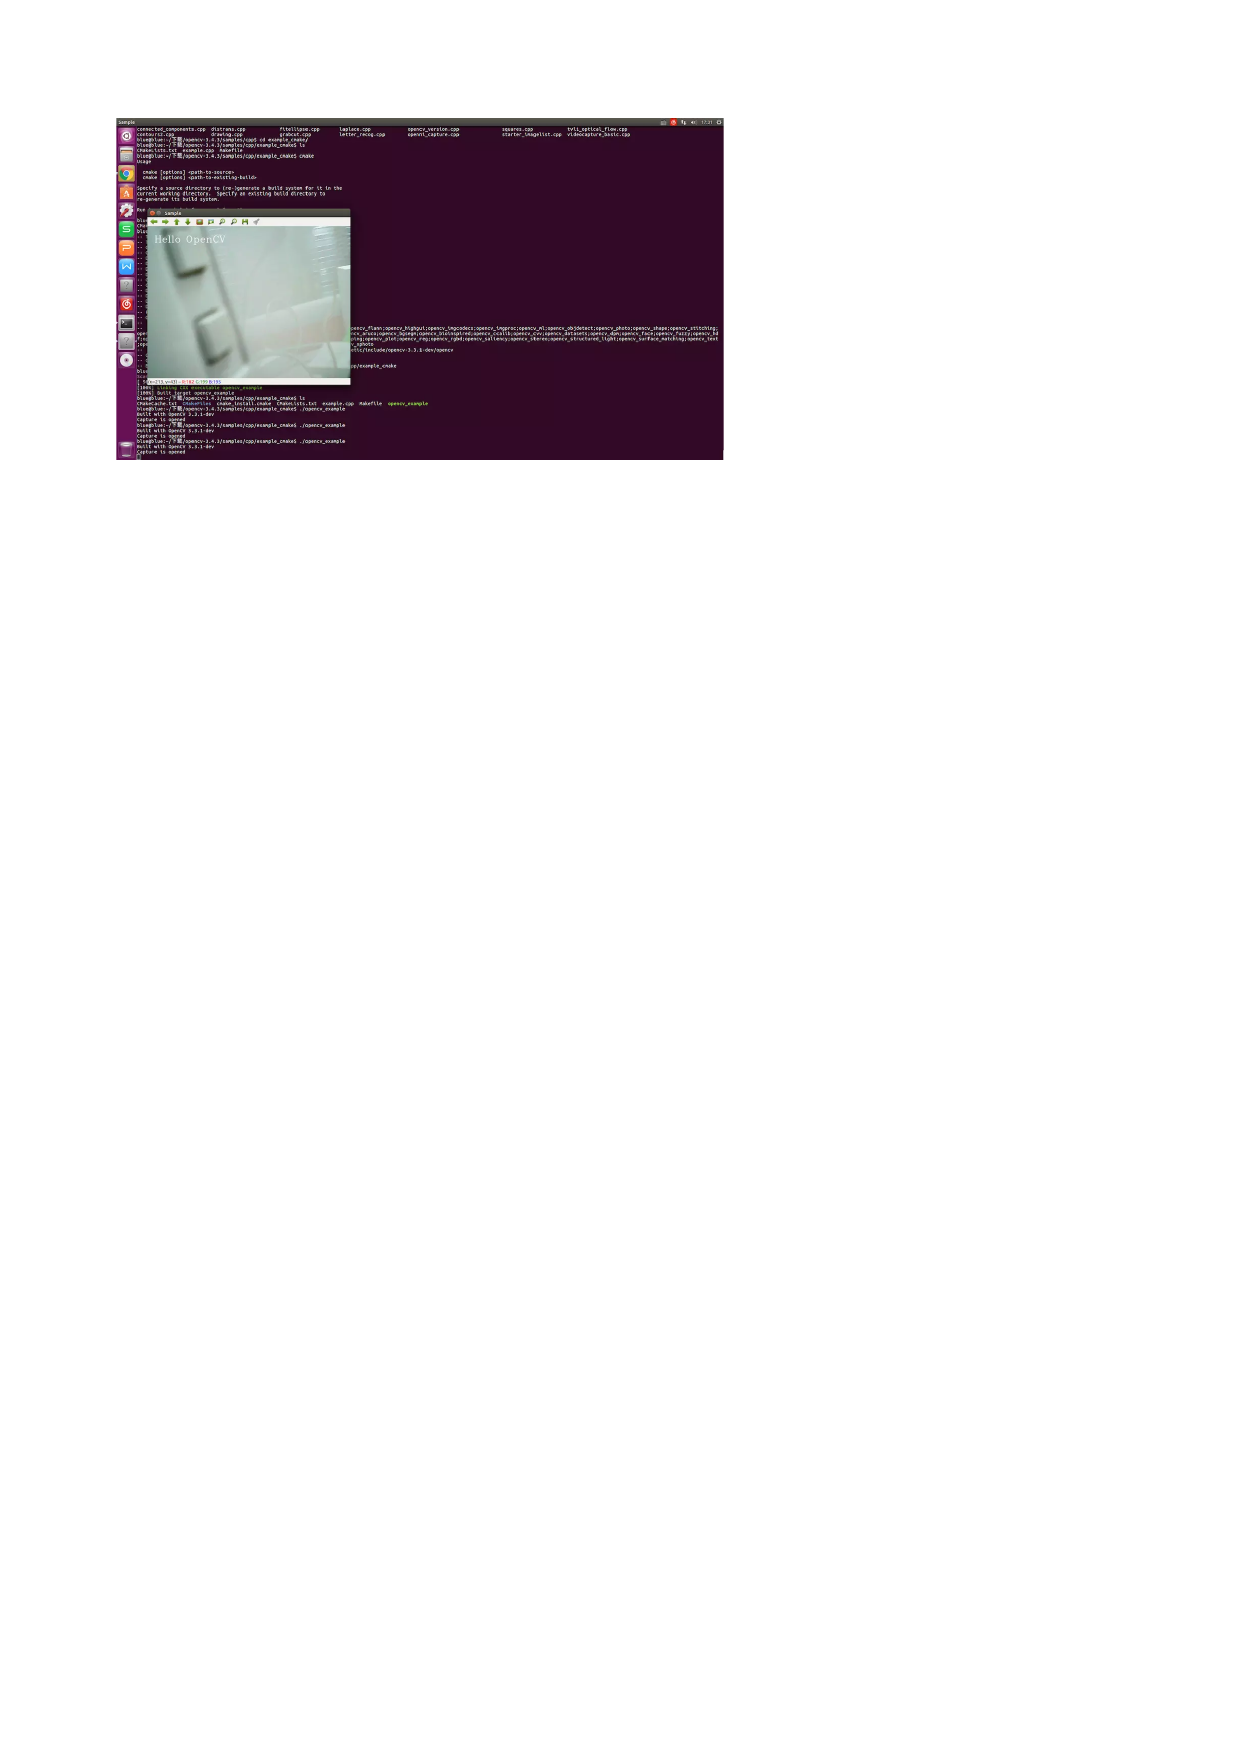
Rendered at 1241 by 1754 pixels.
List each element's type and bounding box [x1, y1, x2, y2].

picture [116, 118, 724, 460]
